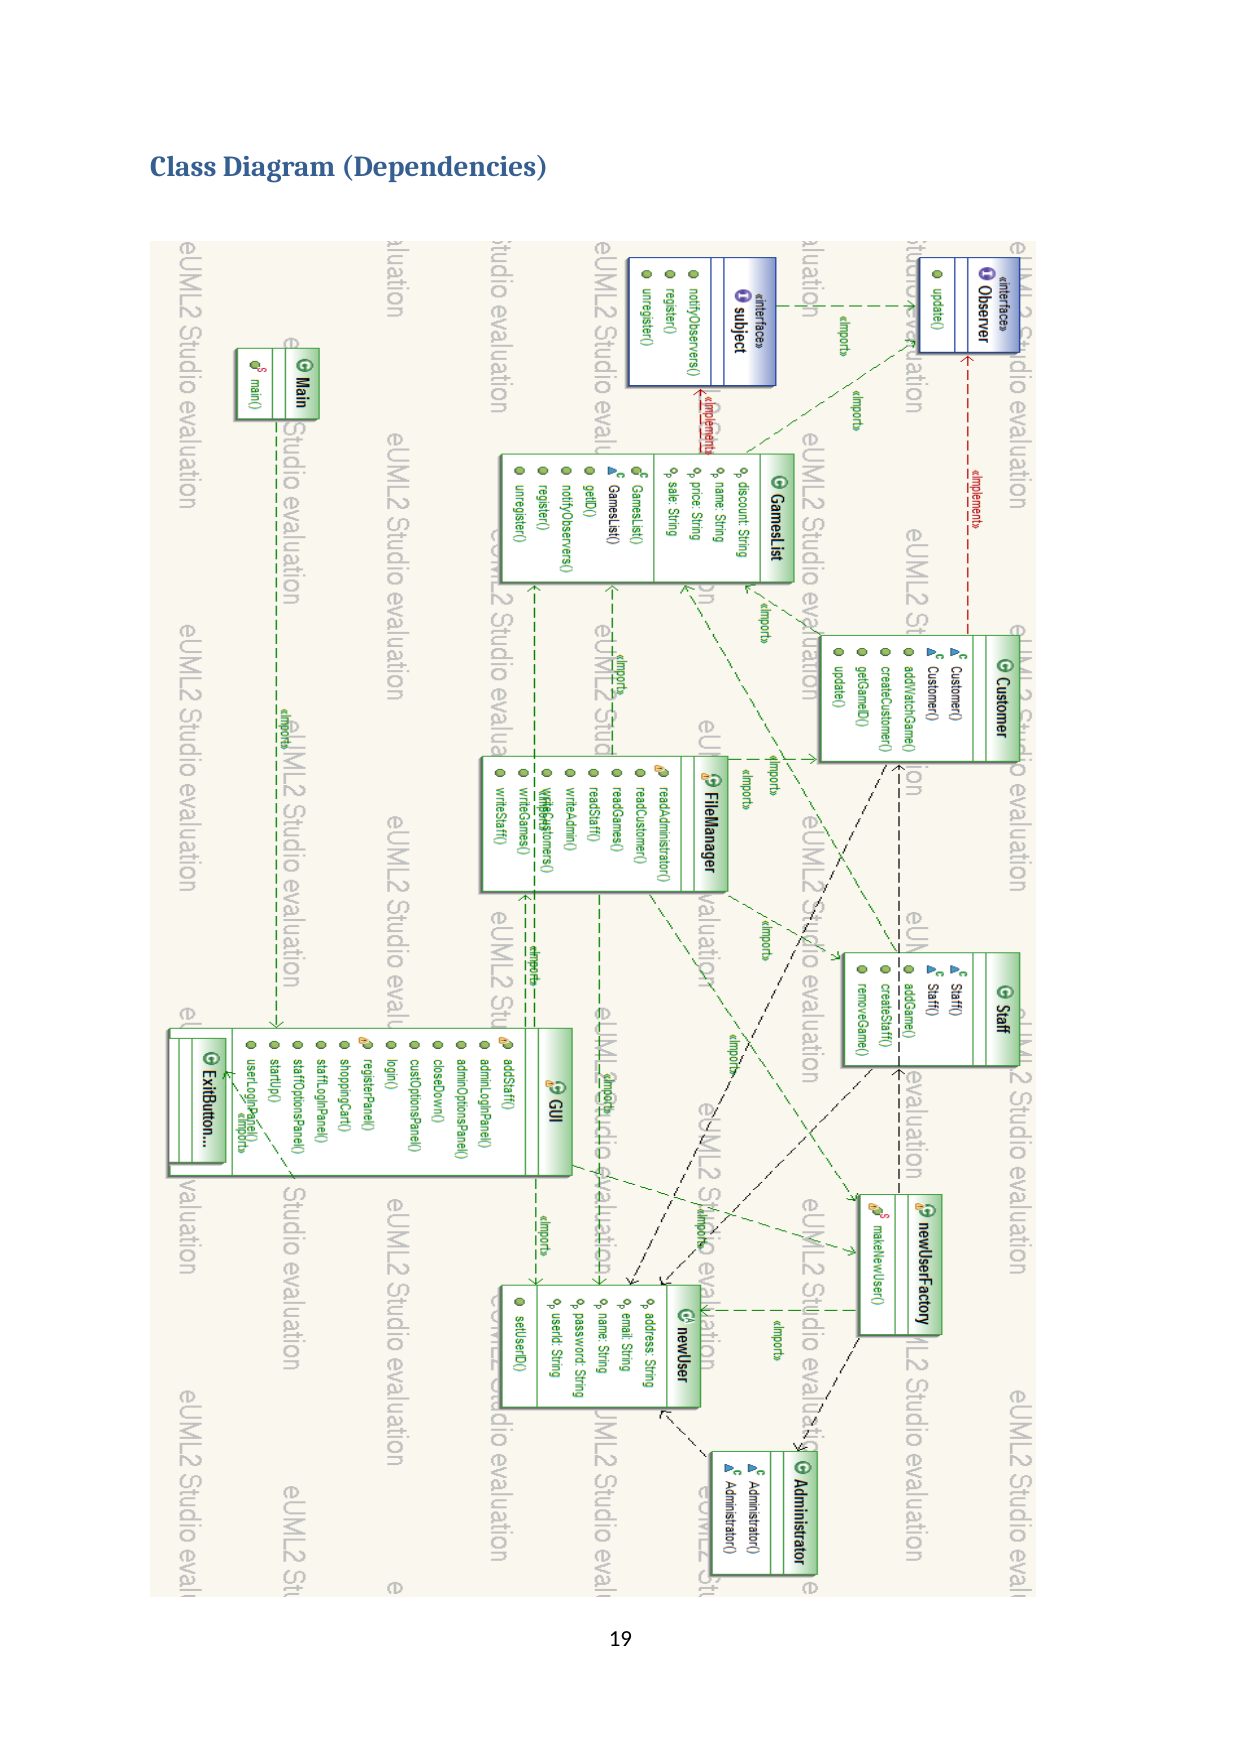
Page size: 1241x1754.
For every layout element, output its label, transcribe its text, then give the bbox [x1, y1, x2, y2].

picture [150, 241, 1036, 1597]
subtitle Class Diagram (Dependencies) [150, 150, 1090, 183]
